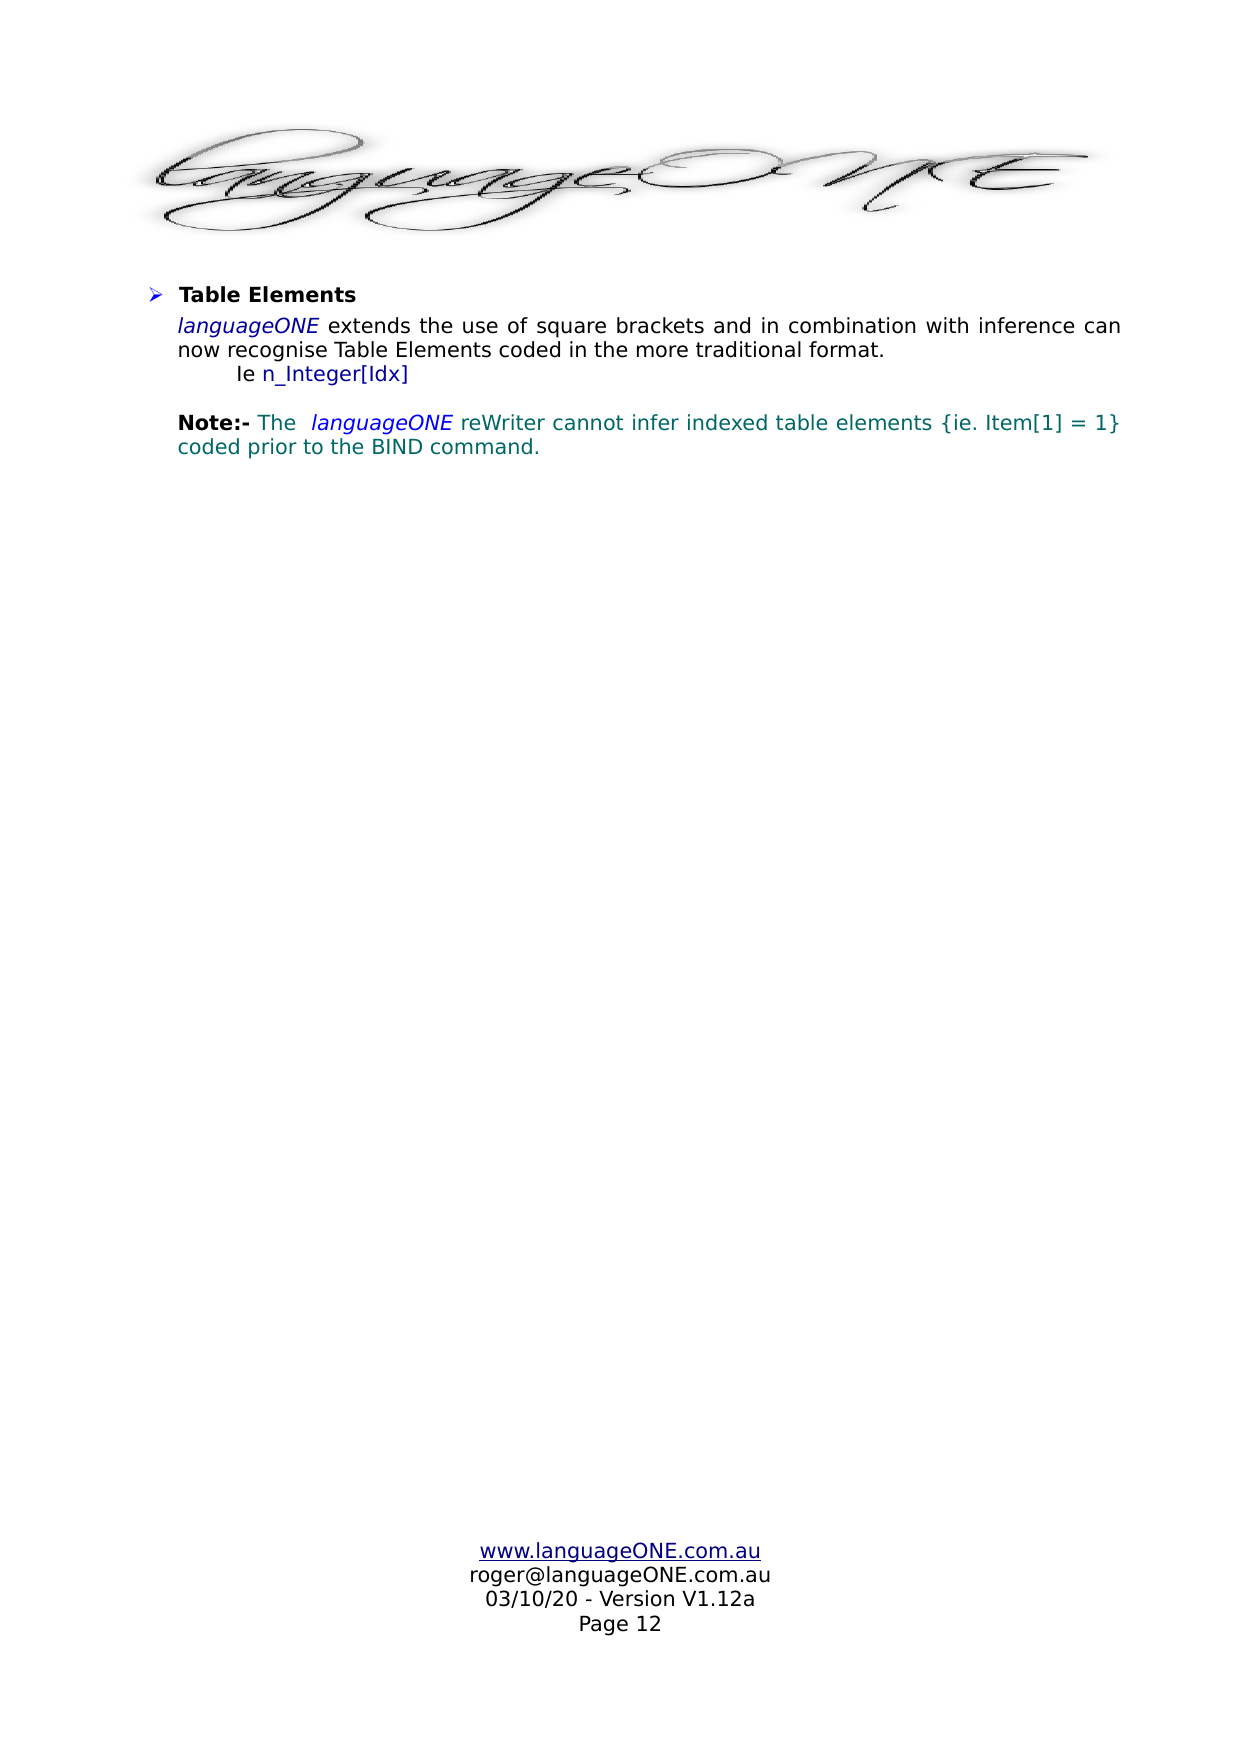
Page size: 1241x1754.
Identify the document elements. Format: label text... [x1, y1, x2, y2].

picture [125, 120, 1118, 239]
text languageONE extends the use of square brackets and in combination with inference can now recognise Table Elements coded in the more traditional format. [177, 314, 1122, 362]
text Ie n_Integer[Idx] [236, 362, 1122, 386]
list Table Elements [148, 283, 1122, 308]
text Note:- The languageONE reWriter cannot infer indexed table elements {ie. Item[1] = 1} coded prior to the BIND command. [177, 411, 1122, 459]
